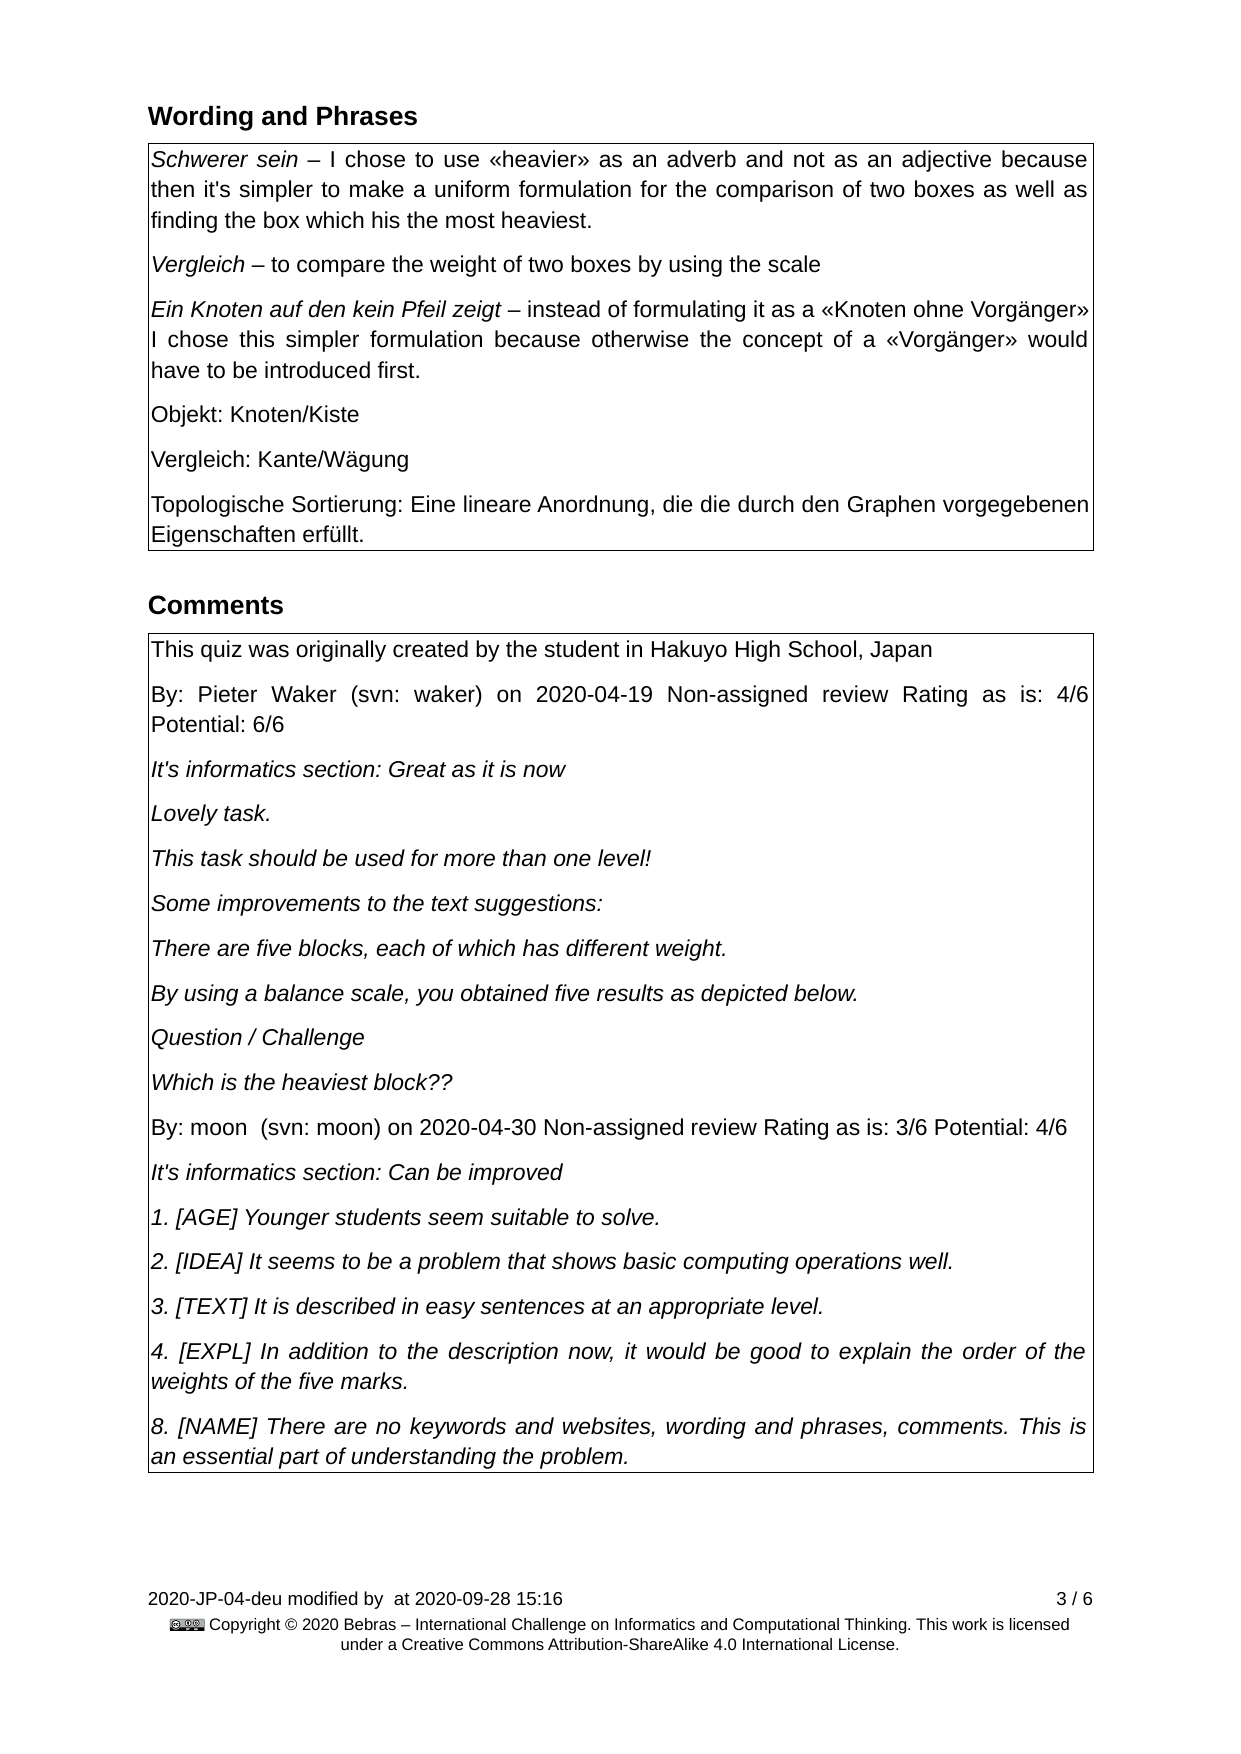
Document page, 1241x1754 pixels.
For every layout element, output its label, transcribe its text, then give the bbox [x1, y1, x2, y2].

text Ein Knoten auf den kein Pfeil zeigt – instead of formulating it as a «Knoten ohne Vorgänger» I chose this simpler formulation because otherwise the concept of a «Vorgänger» would have to be introduced first. [149, 293, 1093, 383]
text There are five blocks, each of which has different weight. [149, 932, 1093, 961]
text Some improvements to the text suggestions: [149, 887, 1093, 916]
text Question / Challenge [149, 1021, 1093, 1051]
text 2. [IDEA] It seems to be a problem that shows basic computing operations well. [149, 1245, 1093, 1274]
text 4. [EXPL] In addition to the description now, it would be good to explain the order of the weights of the five marks. [149, 1335, 1093, 1394]
text 3. [TEXT] It is described in easy sentences at an appropriate level. [149, 1290, 1093, 1319]
text Schwerer sein – I chose to use «heavier» as an adverb and not as an adjective because then it's simpler to make a uniform formulation for the comparison of two boxes as well as finding the box which his the most heaviest. [149, 144, 1093, 233]
text It's informatics section: Can be improved [149, 1156, 1093, 1185]
text By: Pieter Waker (svn: waker) on 2020-04-19 Non-assigned review Rating as is: 4/6 Potential: 6/6 [149, 677, 1093, 737]
text By: moon (svn: moon) on 2020-04-30 Non-assigned review Rating as is: 3/6 Potential: 4/6 [149, 1111, 1093, 1140]
subtitle Comments [148, 590, 1093, 620]
text Topologische Sortierung: Eine lineare Anordnung, die die durch den Graphen vorgegebenen Eigenschaften erfüllt. [149, 488, 1093, 550]
text Which is the heaviest block?? [149, 1066, 1093, 1095]
text This task should be used for more than one level! [149, 842, 1093, 871]
text This quiz was originally created by the student in Hakuyo High School, Japan [149, 634, 1093, 662]
text Objekt: Knoten/Kiste [149, 398, 1093, 428]
text Vergleich: Kante/Wägung [149, 443, 1093, 473]
text Lovely task. [149, 797, 1093, 827]
subtitle Wording and Phrases [148, 100, 1093, 131]
text Vergleich – to compare the weight of two boxes by using the scale [149, 248, 1093, 278]
text It's informatics section: Great as it is now [149, 752, 1093, 782]
text 1. [AGE] Younger students seem suitable to solve. [149, 1200, 1093, 1230]
text By using a balance scale, you obtained five results as depicted below. [149, 976, 1093, 1006]
text 8. [NAME] There are no keywords and websites, wording and phrases, comments. This is an essential part of understanding the problem. [149, 1410, 1093, 1472]
